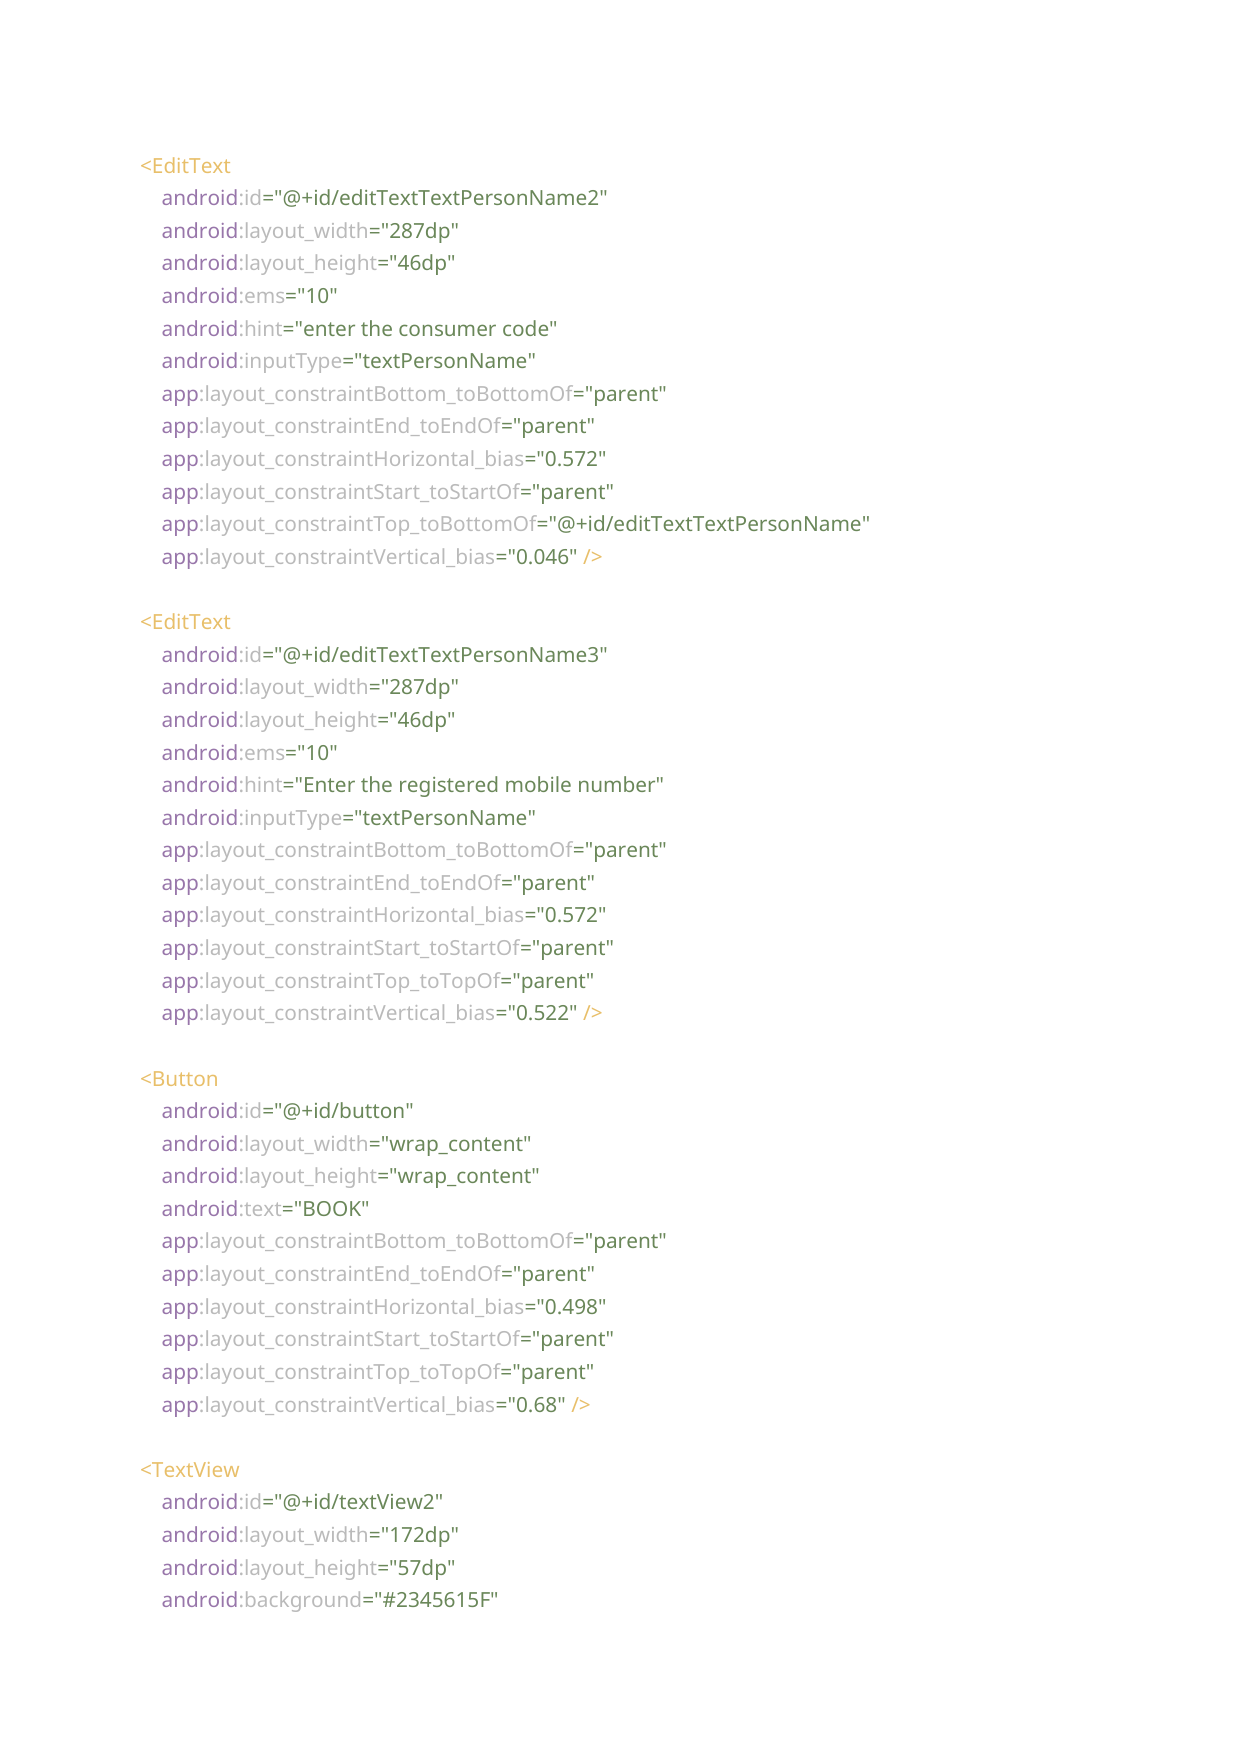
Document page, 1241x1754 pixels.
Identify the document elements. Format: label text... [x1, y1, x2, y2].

text <EditText android:id="@+id/editTextTextPersonName2" android:layout_width="287dp" android:layout_height="46dp" android:ems="10" android:hint="enter the consumer code" android:inputType="textPersonName" app:layout_constraintBottom_toBottomOf="parent" app:layout_constraintEnd_toEndOf="parent" app:layout_constraintHorizontal_bias="0.572" app:layout_constraintStart_toStartOf="parent" app:layout_constraintTop_toBottomOf="@+id/editTextTextPersonName" app:layout_constraintVertical_bias="0.046" /> <EditText android:id="@+id/editTextTextPersonName3" android:layout_width="287dp" android:layout_height="46dp" android:ems="10" android:hint="Enter the registered mobile number" android:inputType="textPersonName" app:layout_constraintBottom_toBottomOf="parent" app:layout_constraintEnd_toEndOf="parent" app:layout_constraintHorizontal_bias="0.572" app:layout_constraintStart_toStartOf="parent" app:layout_constraintTop_toTopOf="parent" app:layout_constraintVertical_bias="0.522" /> <Button android:id="@+id/button" android:layout_width="wrap_content" android:layout_height="wrap_content" android:text="BOOK" app:layout_constraintBottom_toBottomOf="parent" app:layout_constraintEnd_toEndOf="parent" app:layout_constraintHorizontal_bias="0.498" app:layout_constraintStart_toStartOf="parent" app:layout_constraintTop_toTopOf="parent" app:layout_constraintVertical_bias="0.68" /> <TextView android:id="@+id/textView2" android:layout_width="172dp" android:layout_height="57dp" android:background="#2345615F" [118, 118, 1122, 1614]
